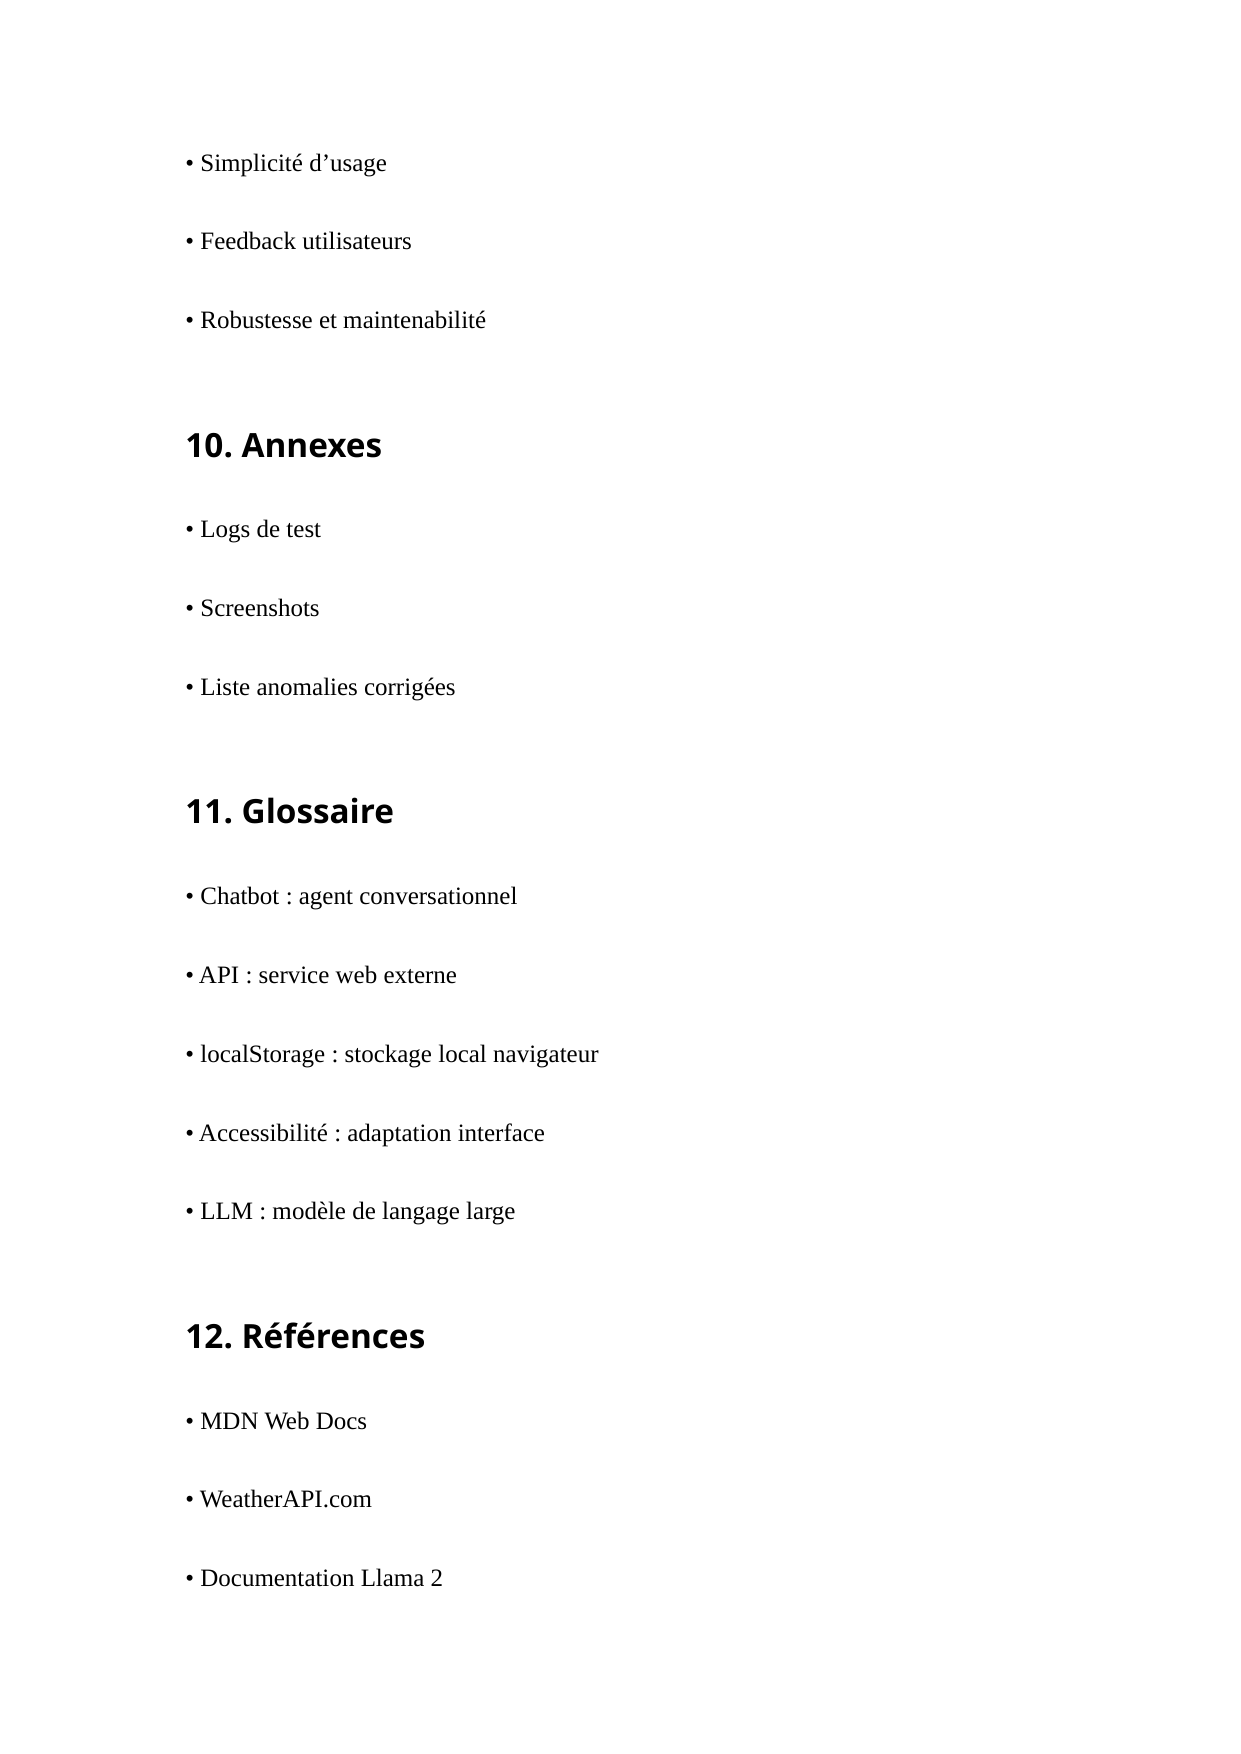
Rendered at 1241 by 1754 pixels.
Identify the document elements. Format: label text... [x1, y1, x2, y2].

text • localStorage : stockage local navigateur [148, 1039, 1092, 1068]
text • Liste anomalies corrigées [148, 672, 1092, 701]
subtitle 11. Glossaire [148, 788, 1092, 834]
text • Feedback utilisateurs [148, 226, 1092, 255]
text • Screenshots [148, 593, 1092, 622]
text • Robustesse et maintenabilité [148, 305, 1092, 334]
text • LLM : modèle de langage large [148, 1196, 1092, 1225]
text • Chatbot : agent conversationnel [148, 881, 1092, 910]
text • Simplicité d’usage [148, 148, 1092, 176]
text • Logs de test [148, 514, 1092, 543]
text • WeatherAPI.com [148, 1484, 1092, 1513]
subtitle 10. Annexes [148, 421, 1092, 467]
text • API : service web externe [148, 960, 1092, 989]
text • Accessibilité : adaptation interface [148, 1118, 1092, 1146]
subtitle 12. Références [148, 1313, 1092, 1358]
text • MDN Web Docs [148, 1406, 1092, 1434]
text • Documentation Llama 2 [148, 1563, 1092, 1592]
